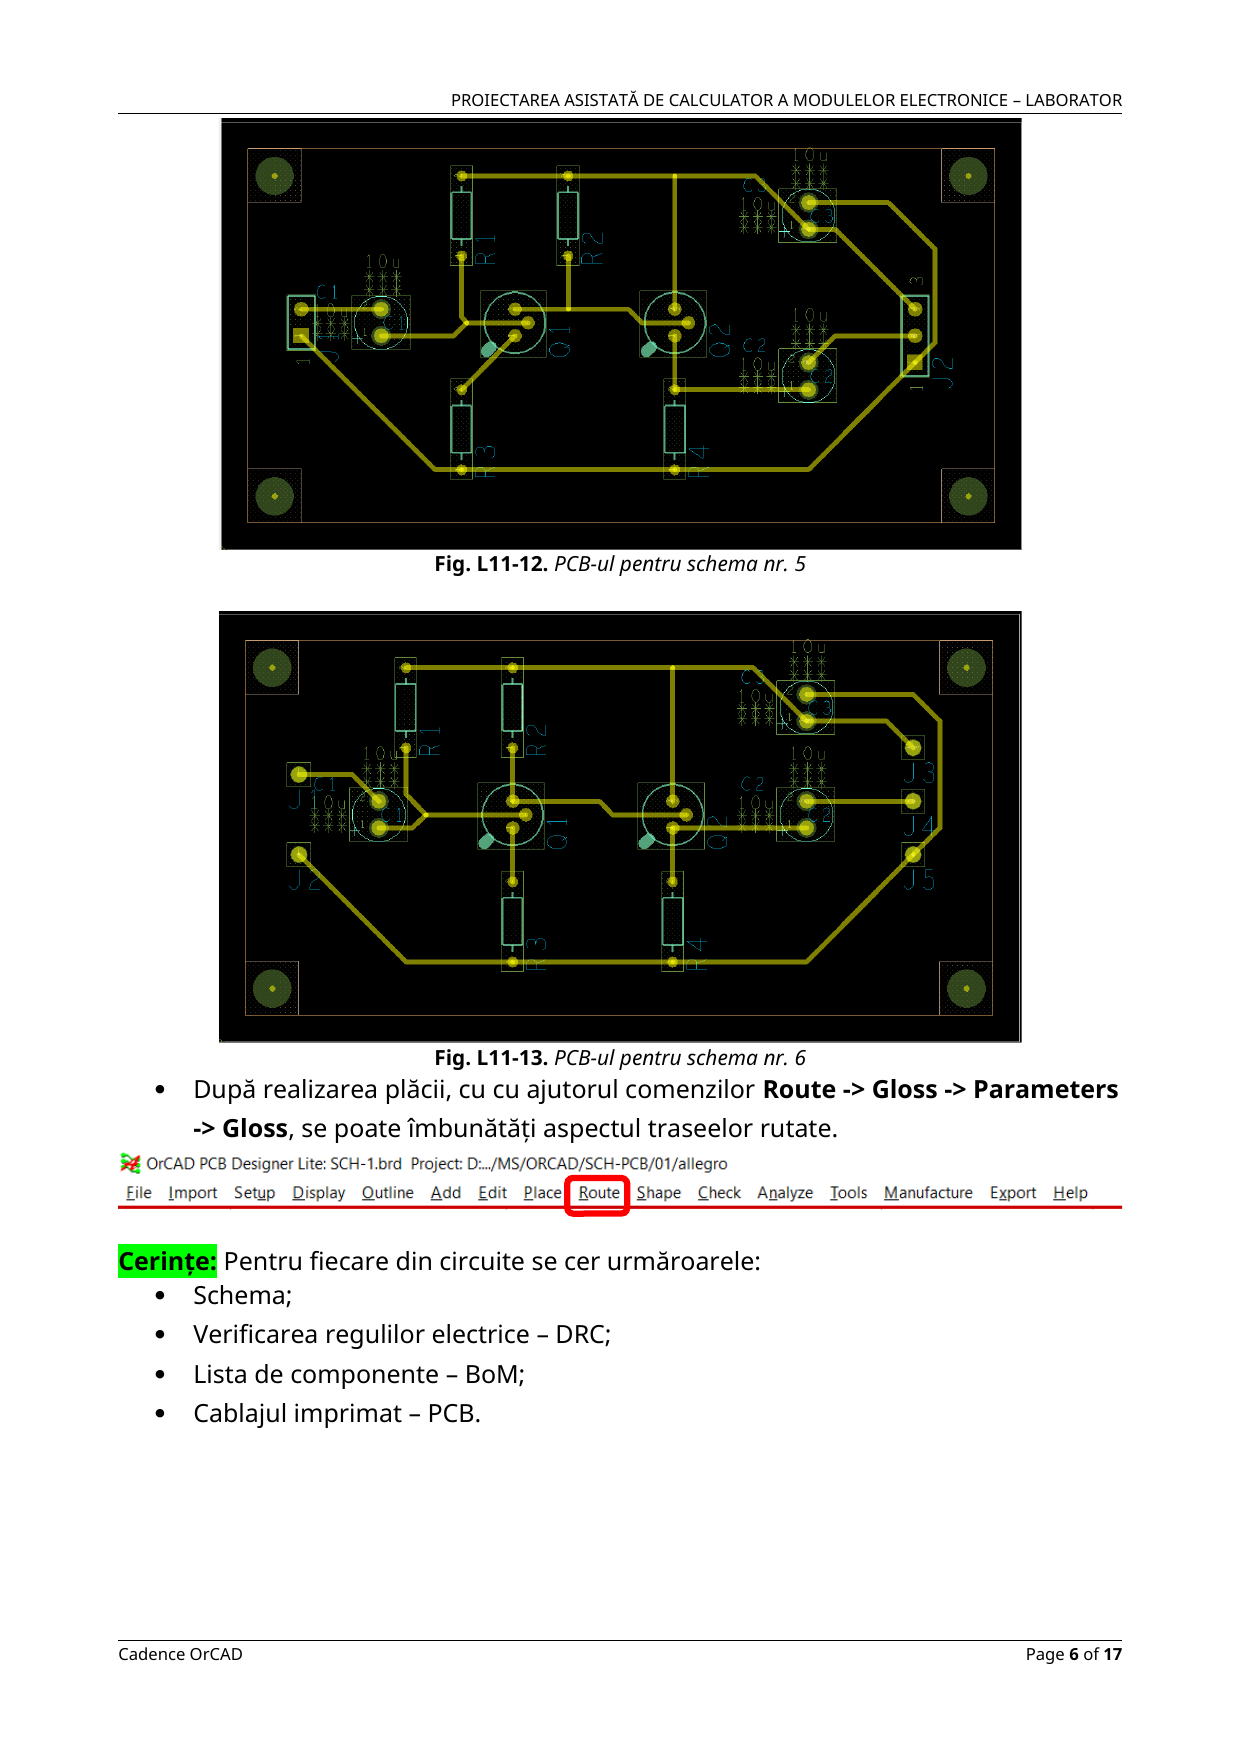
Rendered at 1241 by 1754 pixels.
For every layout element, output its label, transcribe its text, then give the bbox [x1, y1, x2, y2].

list Cablajul imprimat – PCB. [156, 1396, 1122, 1429]
list Schema; [156, 1278, 1122, 1312]
picture [218, 118, 1022, 550]
picture [571, 1182, 624, 1210]
text Fig. L11-13. PCB-ul pentru schema nr. 6 [118, 1043, 1122, 1071]
list Lista de componente – BoM; [156, 1356, 1122, 1390]
text Cerințe: Pentru fiecare din circuite se cer urmăroarele: [118, 1244, 1122, 1278]
picture [218, 611, 1022, 1043]
picture [118, 1149, 1123, 1210]
list După realizarea plăcii, cu cu ajutorul comenzilor Route -> Gloss -> Parameters -> Gloss, se poate îmbunătăți aspectul traseelor rutate. [156, 1071, 1122, 1144]
list Verificarea regulilor electrice – DRC; [156, 1317, 1122, 1351]
text Fig. L11-12. PCB-ul pentru schema nr. 5 [118, 549, 1122, 578]
